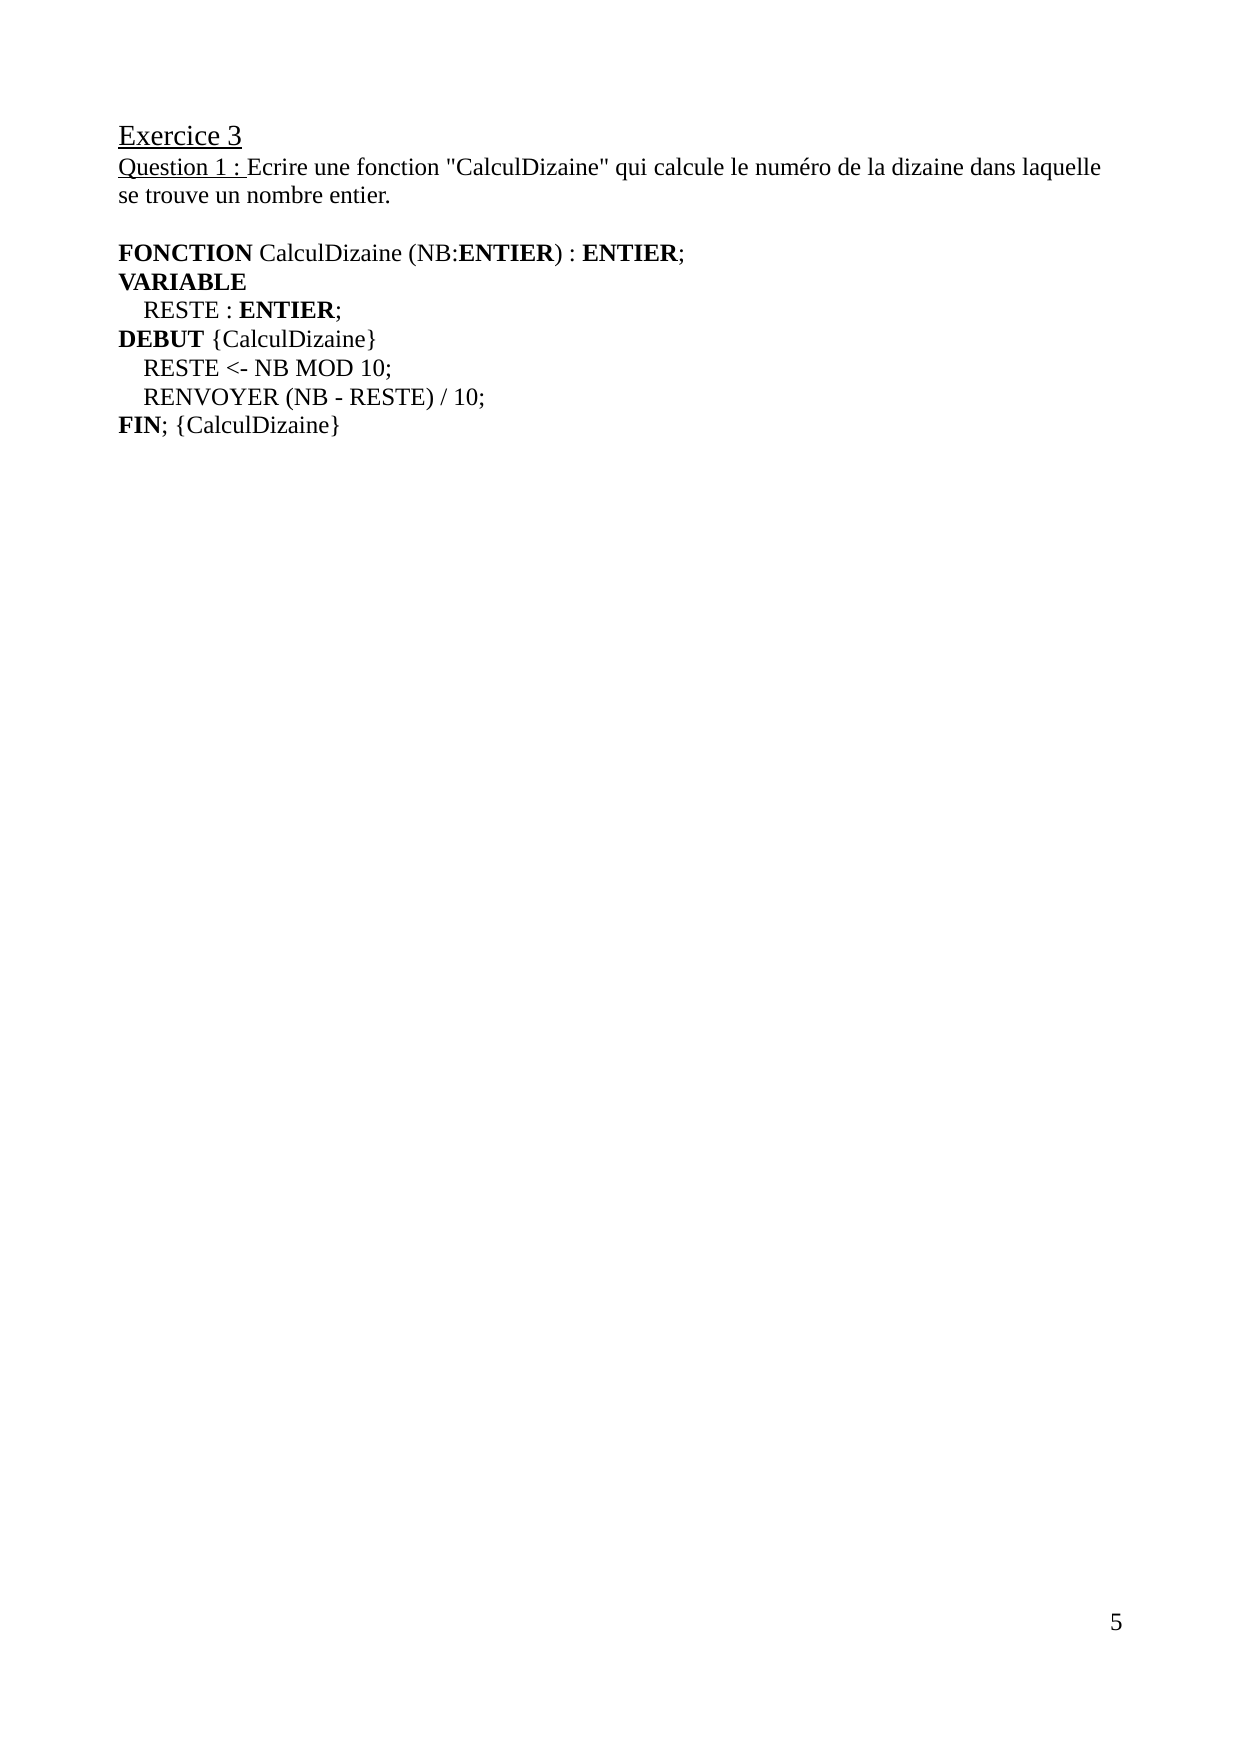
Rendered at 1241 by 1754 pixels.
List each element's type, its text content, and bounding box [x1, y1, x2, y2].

text FONCTION CalculDizaine (NB:ENTIER) : ENTIER; [118, 238, 1122, 267]
text VARIABLE [118, 267, 1122, 295]
text RENVOYER (NB - RESTE) / 10; [118, 382, 1122, 410]
text DEBUT {CalculDizaine} [118, 324, 1122, 353]
text Question 1 : Ecrire une fonction "CalculDizaine" qui calcule le numéro de la dizaine dans laquelle se trouve un nombre entier. [118, 152, 1122, 209]
text FIN; {CalculDizaine} [118, 410, 1122, 439]
text RESTE : ENTIER; [118, 295, 1122, 324]
text Exercice 3 [118, 118, 1122, 152]
text RESTE <- NB MOD 10; [118, 353, 1122, 382]
